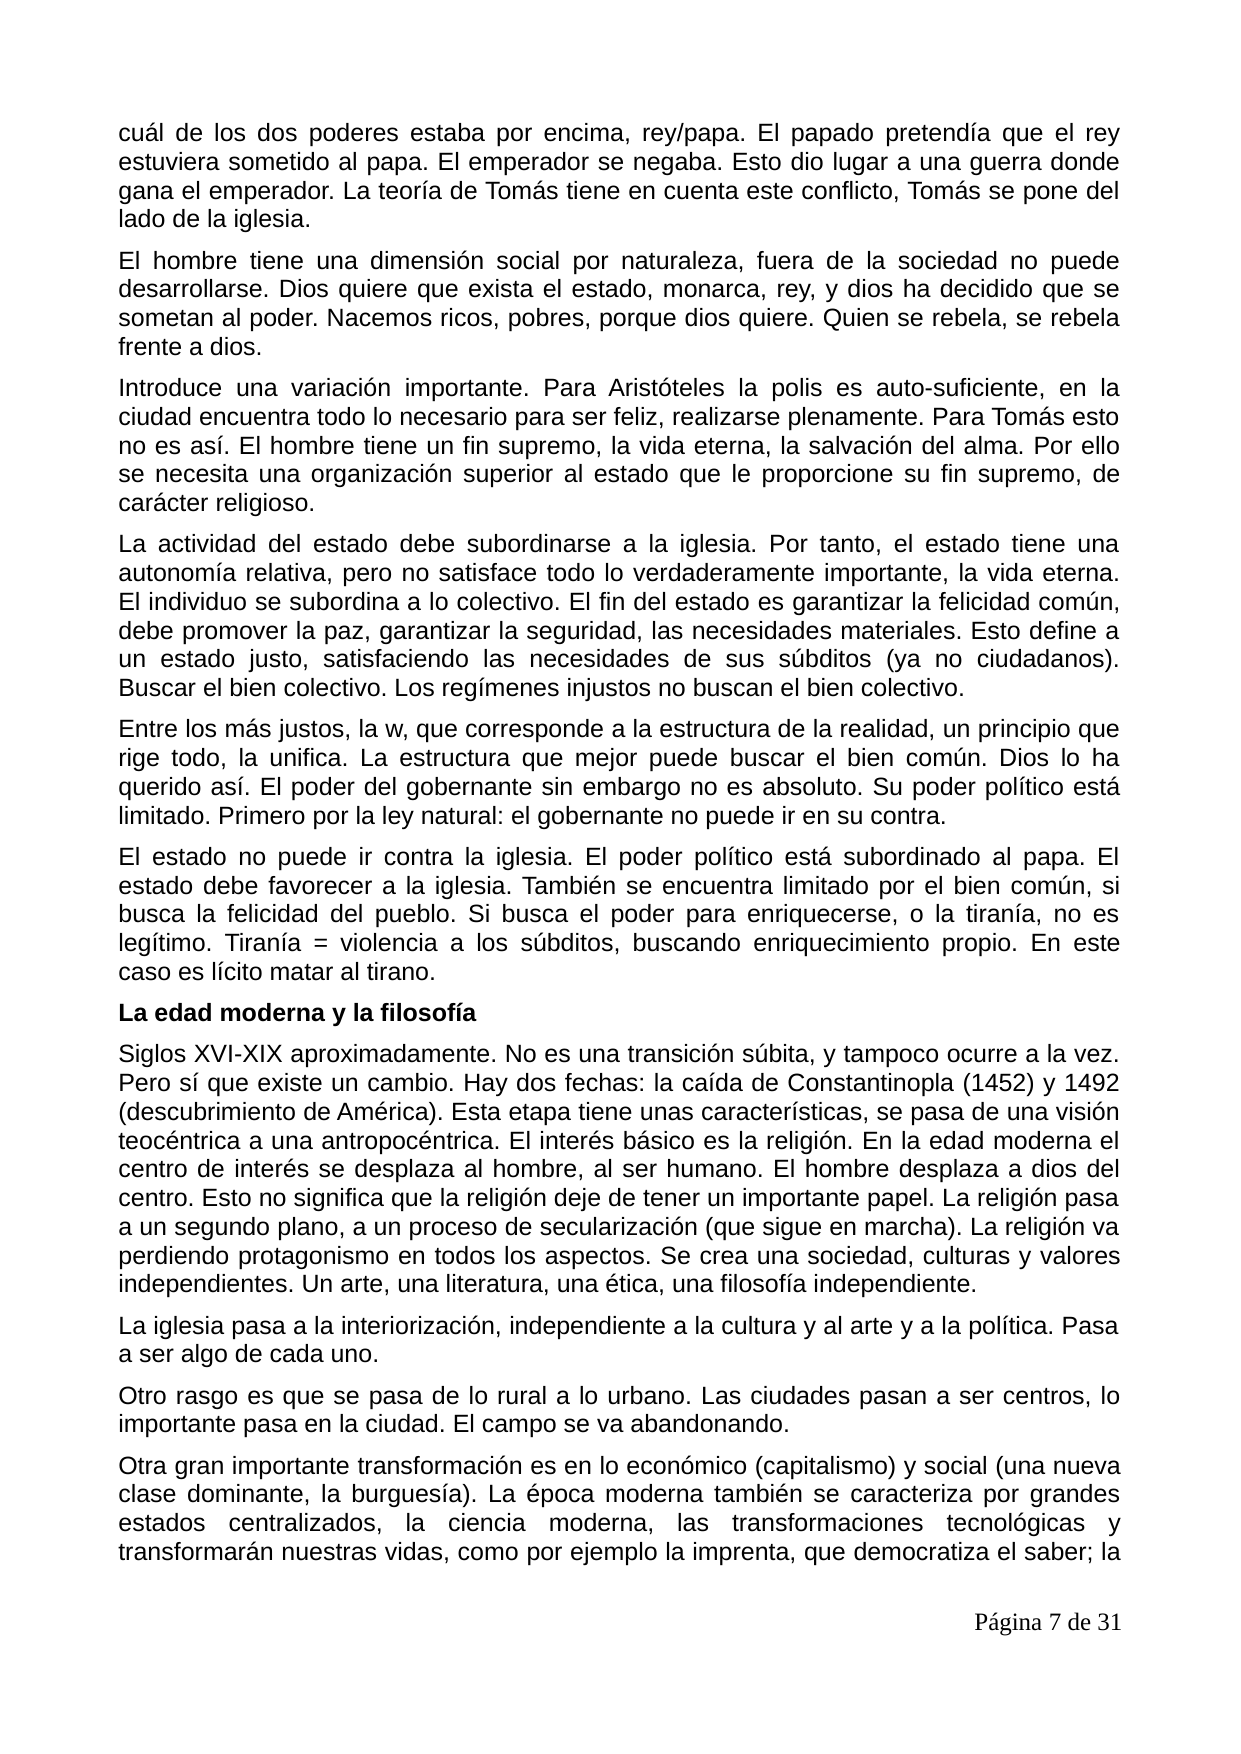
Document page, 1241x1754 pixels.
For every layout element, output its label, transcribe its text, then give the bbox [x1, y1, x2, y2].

text Otro rasgo es que se pasa de lo rural a lo urbano. Las ciudades pasan a ser centros, lo importante pasa en la ciudad. El campo se va abandonando. [118, 1381, 1122, 1438]
text El estado no puede ir contra la iglesia. El poder político está subordinado al papa. El estado debe favorecer a la iglesia. También se encuentra limitado por el bien común, si busca la felicidad del pueblo. Si busca el poder para enriquecerse, o la tiranía, no es legítimo. Tiranía = violencia a los súbditos, buscando enriquecimiento propio. En este caso es lícito matar al tirano. [118, 842, 1122, 986]
text Entre los más justos, la w, que corresponde a la estructura de la realidad, un principio que rige todo, la unifica. La estructura que mejor puede buscar el bien común. Dios lo ha querido así. El poder del gobernante sin embargo no es absoluto. Su poder político está limitado. Primero por la ley natural: el gobernante no puede ir en su contra. [118, 714, 1122, 829]
text Introduce una variación importante. Para Aristóteles la polis es auto-suficiente, en la ciudad encuentra todo lo necesario para ser feliz, realizarse plenamente. Para Tomás esto no es así. El hombre tiene un fin supremo, la vida eterna, la salvación del alma. Por ello se necesita una organización superior al estado que le proporcione su fin supremo, de carácter religioso. [118, 373, 1122, 517]
text cuál de los dos poderes estaba por encima, rey/papa. El papado pretendía que el rey estuviera sometido al papa. El emperador se negaba. Esto dio lugar a una guerra donde gana el emperador. La teoría de Tomás tiene en cuenta este conflicto, Tomás se pone del lado de la iglesia. [118, 118, 1122, 233]
text Siglos XVI-XIX aproximadamente. No es una transición súbita, y tampoco ocurre a la vez. Pero sí que existe un cambio. Hay dos fechas: la caída de Constantinopla (1452) y 1492 (descubrimiento de América). Esta etapa tiene unas características, se pasa de una visión teocéntrica a una antropocéntrica. El interés básico es la religión. En la edad moderna el centro de interés se desplaza al hombre, al ser humano. El hombre desplaza a dios del centro. Esto no significa que la religión deje de tener un importante papel. La religión pasa a un segundo plano, a un proceso de secularización (que sigue en marcha). La religión va perdiendo protagonismo en todos los aspectos. Se crea una sociedad, culturas y valores independientes. Un arte, una literatura, una ética, una filosofía independiente. [118, 1039, 1122, 1298]
text Otra gran importante transformación es en lo económico (capitalismo) y social (una nueva clase dominante, la burguesía). La época moderna también se caracteriza por grandes estados centralizados, la ciencia moderna, las transformaciones tecnológicas y transformarán nuestras vidas, como por ejemplo la imprenta, que democratiza el saber; la [118, 1451, 1122, 1566]
text La actividad del estado debe subordinarse a la iglesia. Por tanto, el estado tiene una autonomía relativa, pero no satisface todo lo verdaderamente importante, la vida eterna. El individuo se subordina a lo colectivo. El fin del estado es garantizar la felicidad común, debe promover la paz, garantizar la seguridad, las necesidades materiales. Esto define a un estado justo, satisfaciendo las necesidades de sus súbditos (ya no ciudadanos). Buscar el bien colectivo. Los regímenes injustos no buscan el bien colectivo. [118, 529, 1122, 702]
text La edad moderna y la filosofía [118, 998, 1122, 1027]
text La iglesia pasa a la interiorización, independiente a la cultura y al arte y a la política. Pasa a ser algo de cada uno. [118, 1311, 1122, 1368]
text El hombre tiene una dimensión social por naturaleza, fuera de la sociedad no puede desarrollarse. Dios quiere que exista el estado, monarca, rey, y dios ha decidido que se sometan al poder. Nacemos ricos, pobres, porque dios quiere. Quien se rebela, se rebela frente a dios. [118, 246, 1122, 361]
